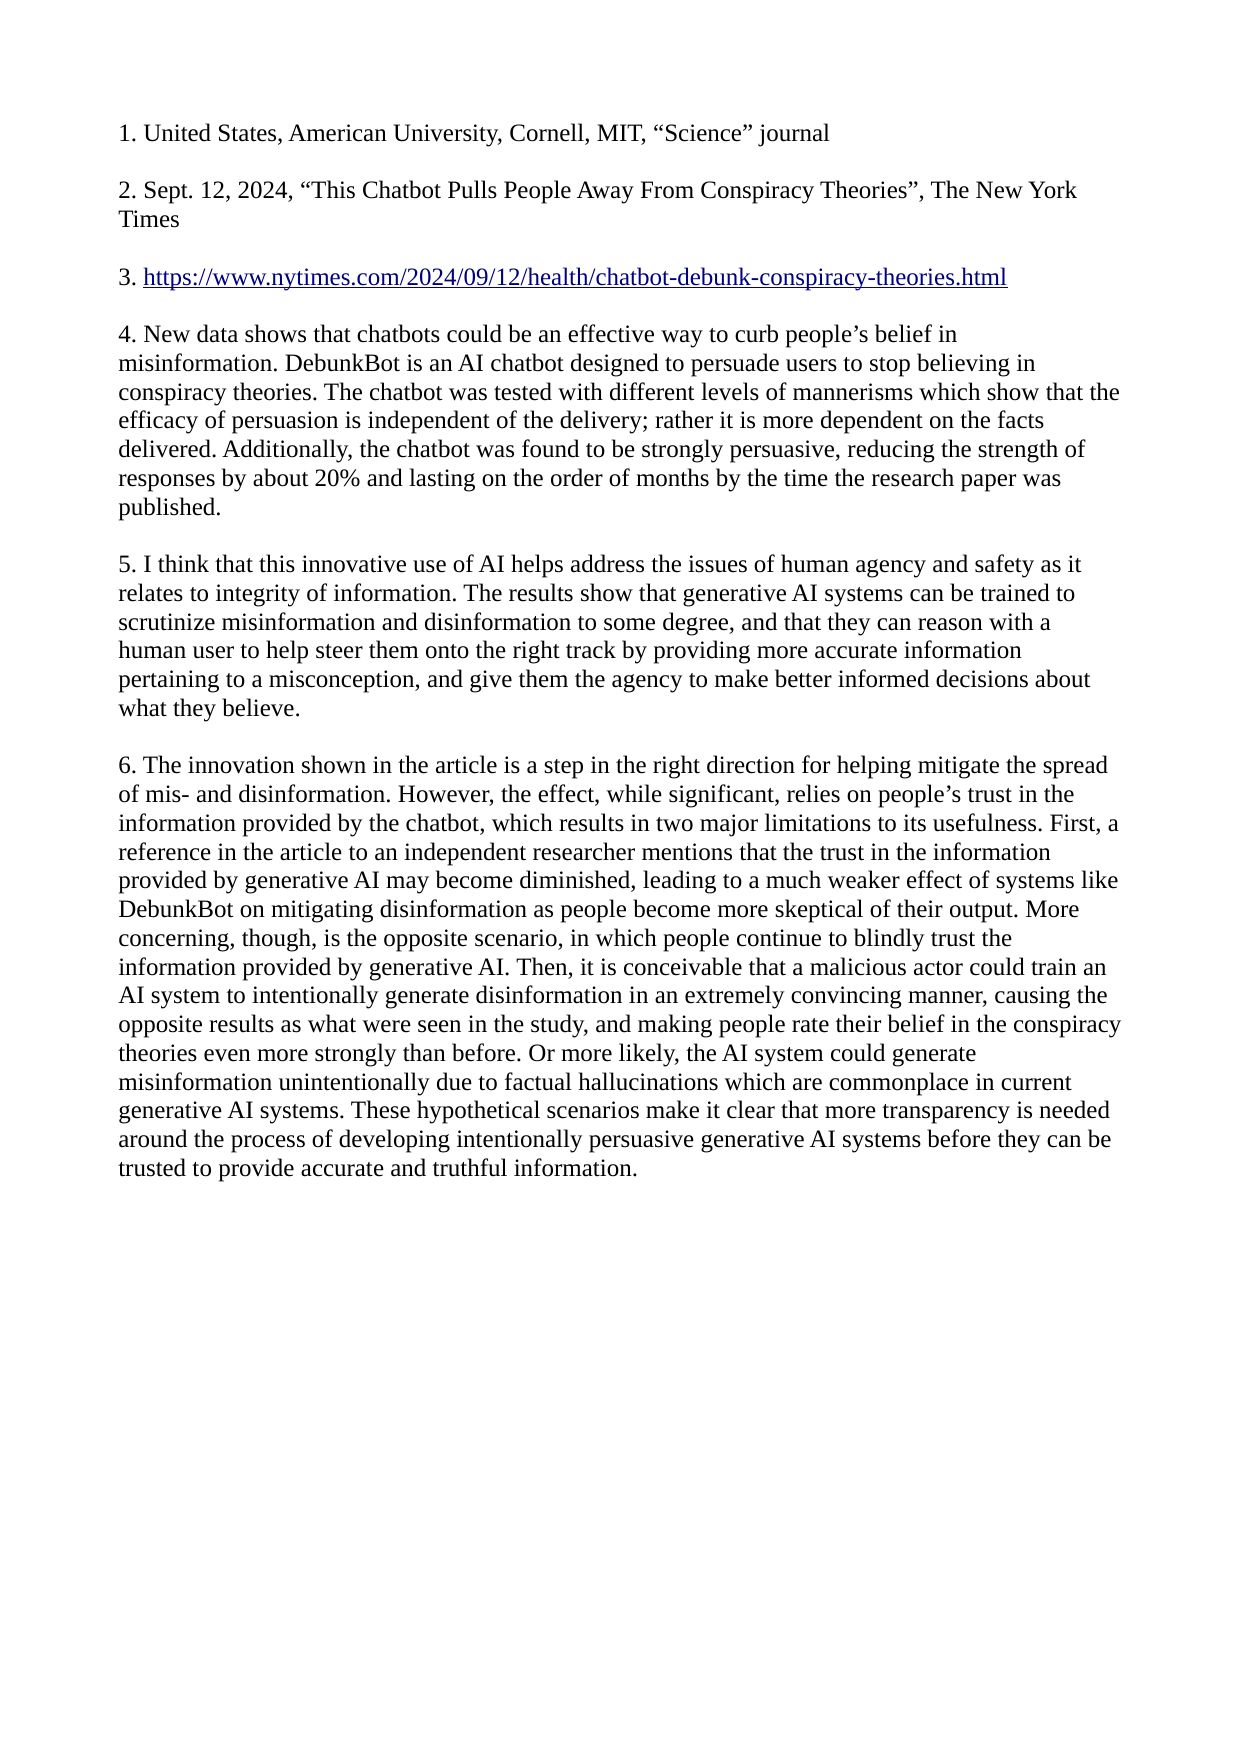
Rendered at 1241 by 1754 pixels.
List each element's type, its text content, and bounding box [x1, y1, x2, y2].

text 3. https://www.nytimes.com/2024/09/12/health/chatbot-debunk-conspiracy-theories.html [118, 262, 1122, 291]
text 5. I think that this innovative use of AI helps address the issues of human agency and safety as it relates to integrity of information. The results show that generative AI systems can be trained to scrutinize misinformation and disinformation to some degree, and that they can reason with a human user to help steer them onto the right track by providing more accurate information pertaining to a misconception, and give them the agency to make better informed decisions about what they believe. [118, 549, 1122, 722]
text 4. New data shows that chatbots could be an effective way to curb people’s belief in misinformation. DebunkBot is an AI chatbot designed to persuade users to stop believing in conspiracy theories. The chatbot was tested with different levels of mannerisms which show that the efficacy of persuasion is independent of the delivery; rather it is more dependent on the facts delivered. Additionally, the chatbot was found to be strongly persuasive, reducing the strength of responses by about 20% and lasting on the order of months by the time the research paper was published. [118, 319, 1122, 521]
text 6. The innovation shown in the article is a step in the right direction for helping mitigate the spread of mis- and disinformation. However, the effect, while significant, relies on people’s trust in the information provided by the chatbot, which results in two major limitations to its usefulness. First, a reference in the article to an independent researcher mentions that the trust in the information provided by generative AI may become diminished, leading to a much weaker effect of systems like DebunkBot on mitigating disinformation as people become more skeptical of their output. More concerning, though, is the opposite scenario, in which people continue to blindly trust the information provided by generative AI. Then, it is conceivable that a malicious actor could train an AI system to intentionally generate disinformation in an extremely convincing manner, causing the opposite results as what were seen in the study, and making people rate their belief in the conspiracy theories even more strongly than before. Or more likely, the AI system could generate misinformation unintentionally due to factual hallucinations which are commonplace in current generative AI systems. These hypothetical scenarios make it clear that more transparency is needed around the process of developing intentionally persuasive generative AI systems before they can be trusted to provide accurate and truthful information. [118, 751, 1122, 1182]
text 2. Sept. 12, 2024, “This Chatbot Pulls People Away From Conspiracy Theories”, The New York Times [118, 176, 1122, 233]
text 1. United States, American University, Cornell, MIT, “Science” journal [118, 118, 1122, 147]
